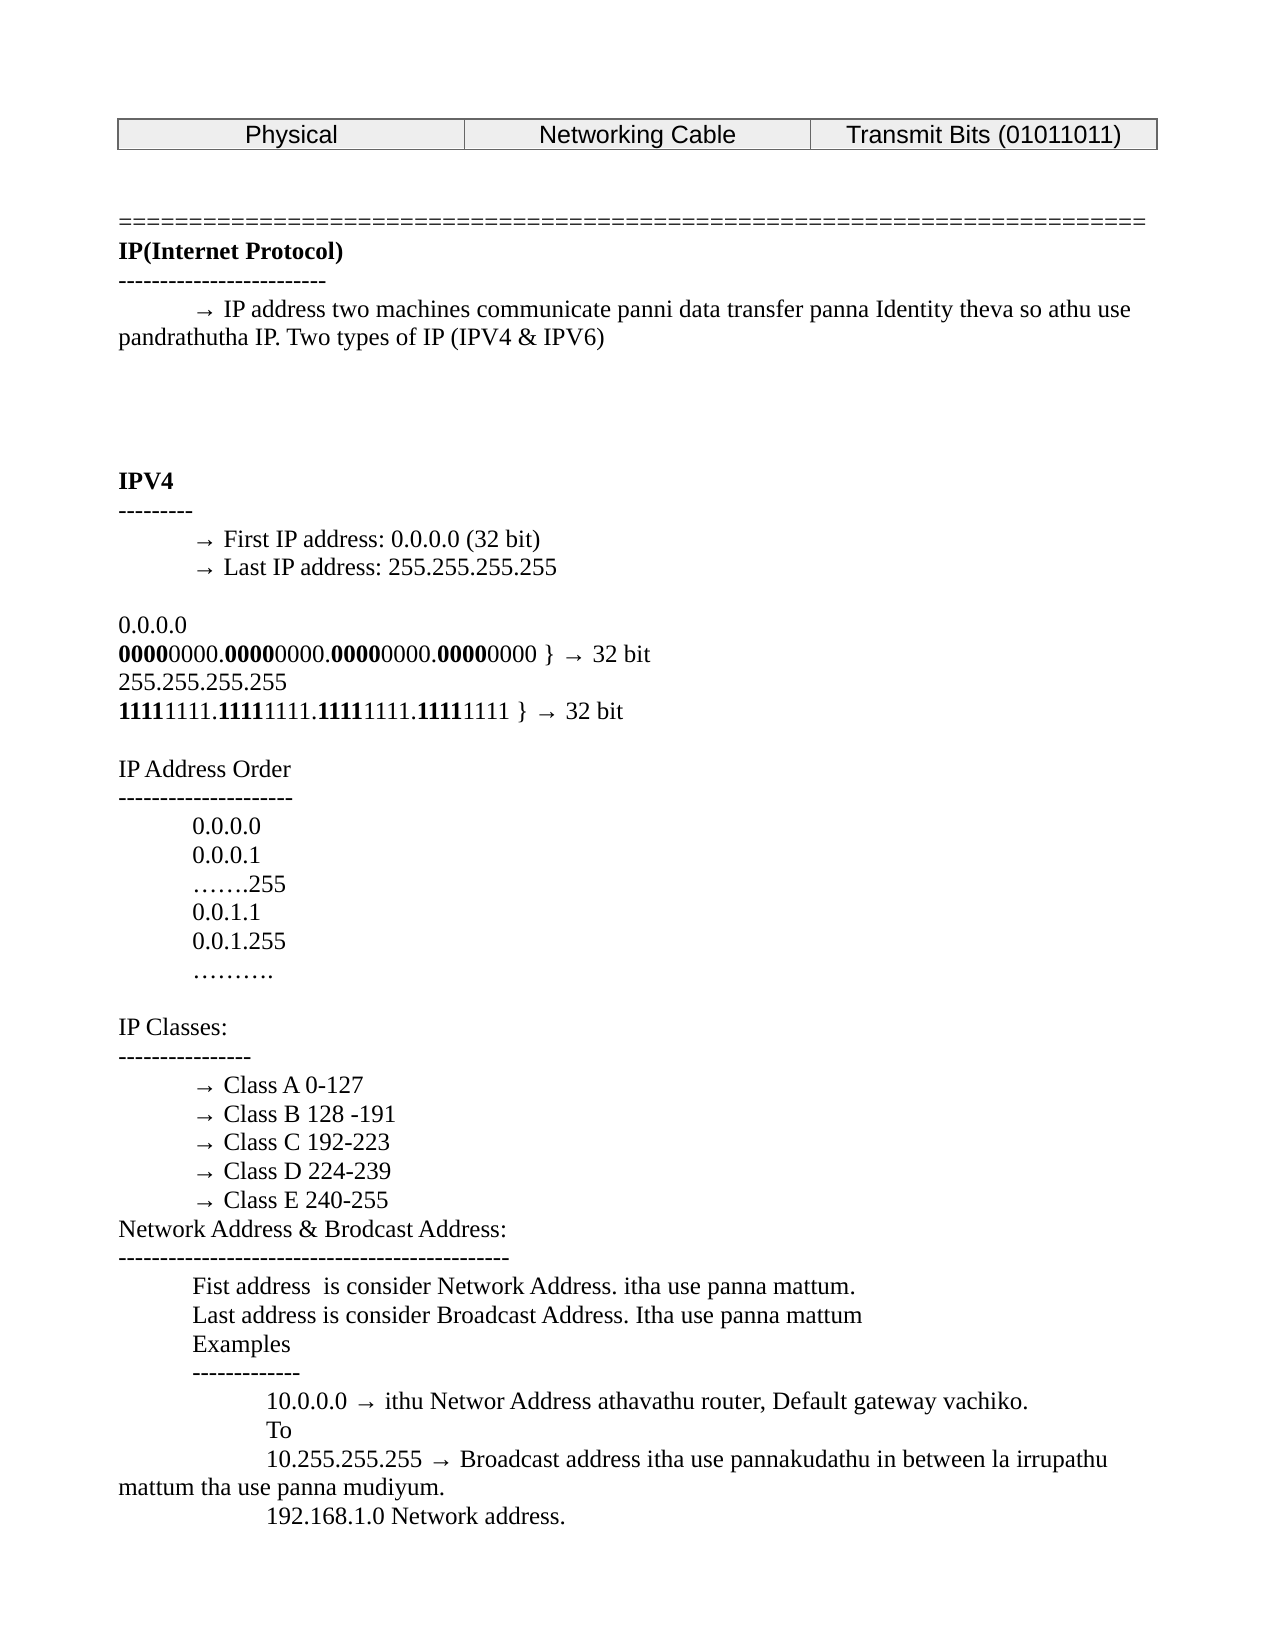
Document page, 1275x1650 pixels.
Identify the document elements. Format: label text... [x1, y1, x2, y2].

text Examples [118, 1329, 1157, 1357]
text …….255 [118, 869, 1157, 897]
text ========================================================================= [118, 207, 1157, 236]
text → Class A 0-127 [118, 1070, 1157, 1099]
text Last address is consider Broadcast Address. Itha use panna mattum [118, 1300, 1157, 1329]
table_cell Transmit Bits (01011011) [811, 120, 1156, 148]
text 0.0.0.0 [118, 811, 1157, 840]
text → Class E 240-255 [118, 1185, 1157, 1214]
table_cell Physical [119, 120, 464, 148]
text 0.0.1.1 [118, 897, 1157, 926]
text IP(Internet Protocol) [118, 236, 1157, 265]
text IP Address Order [118, 754, 1157, 782]
text 00000000.00000000.00000000.00000000 } → 32 bit [118, 639, 1157, 667]
text → Last IP address: 255.255.255.255 [118, 552, 1157, 581]
text → Class B 128 -191 [118, 1099, 1157, 1127]
text 192.168.1.0 Network address. [118, 1501, 1157, 1530]
table_cell Networking Cable [465, 120, 810, 148]
text Fist address is consider Network Address. itha use panna mattum. [118, 1271, 1157, 1300]
text Network Address & Brodcast Address: [118, 1214, 1157, 1242]
text 0.0.1.255 [118, 926, 1157, 955]
text --------------------- [118, 782, 1157, 811]
text 0.0.0.0 [118, 610, 1157, 639]
text 255.255.255.255 [118, 667, 1157, 696]
text IPV4 [118, 466, 1157, 495]
text → Class D 224-239 [118, 1156, 1157, 1185]
text ………. [118, 955, 1157, 984]
text ----------------------------------------------- [118, 1242, 1157, 1271]
text IP Classes: [118, 1012, 1157, 1041]
text 10.0.0.0 → ithu Networ Address athavathu router, Default gateway vachiko. [118, 1386, 1157, 1415]
text → Class C 192-223 [118, 1127, 1157, 1156]
text 11111111.11111111.11111111.11111111 } → 32 bit [118, 696, 1157, 725]
text → First IP address: 0.0.0.0 (32 bit) [118, 524, 1157, 552]
text --------- [118, 495, 1157, 524]
text ------------- [118, 1357, 1157, 1386]
text 10.255.255.255 → Broadcast address itha use pannakudathu in between la irrupathu mattum tha use panna mudiyum. [118, 1444, 1157, 1501]
text ---------------- [118, 1041, 1157, 1070]
text 0.0.0.1 [118, 840, 1157, 869]
text To [118, 1415, 1157, 1444]
text → IP address two machines communicate panni data transfer panna Identity theva so athu use pandrathutha IP. Two types of IP (IPV4 & IPV6) [118, 294, 1157, 351]
text ------------------------- [118, 265, 1157, 294]
